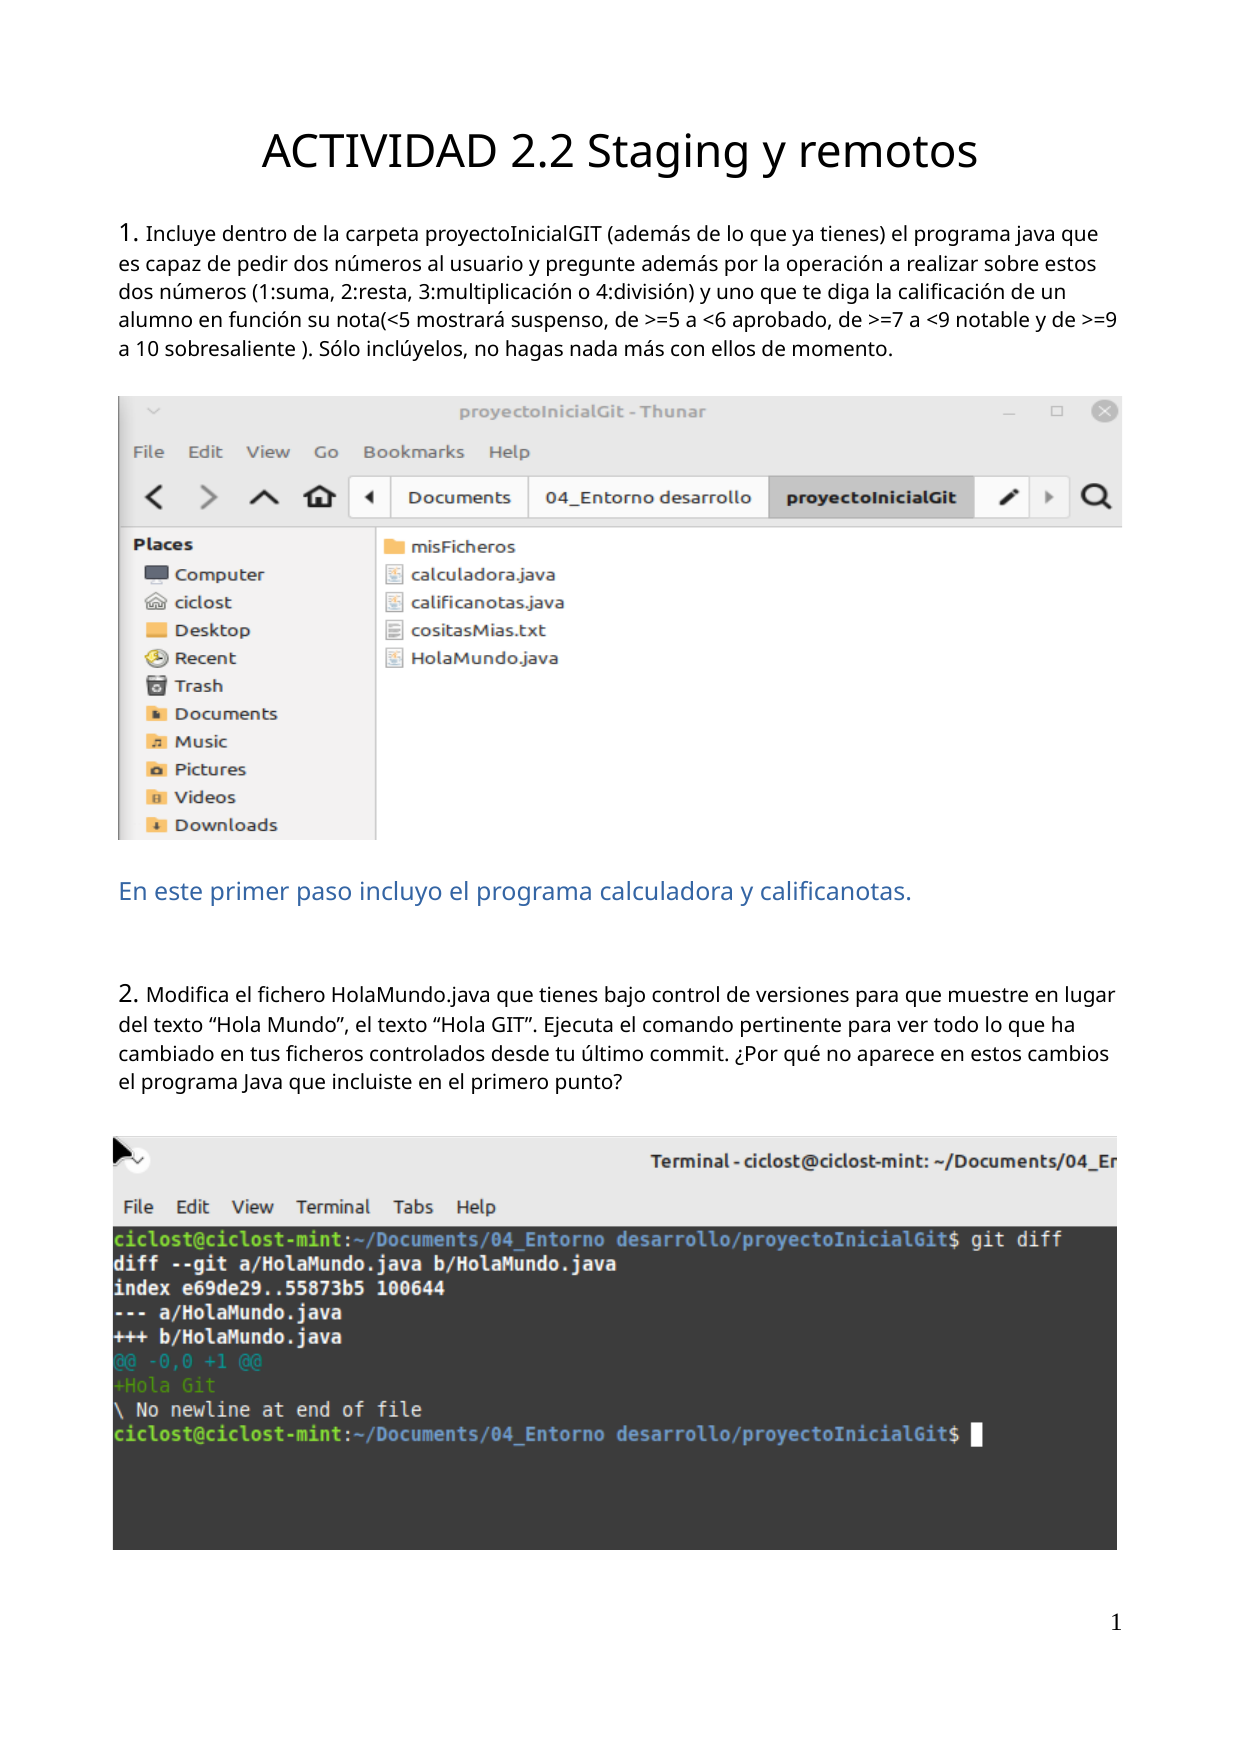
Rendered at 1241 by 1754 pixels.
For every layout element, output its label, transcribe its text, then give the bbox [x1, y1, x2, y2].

text En este primer paso incluyo el programa calculadora y calificanotas. [118, 874, 1122, 908]
picture [118, 396, 1123, 840]
text ACTIVIDAD 2.2 Staging y remotos [118, 118, 1122, 181]
text 1. Incluye dentro de la carpeta proyectoInicialGIT (además de lo que ya tienes) el programa java que es capaz de pedir dos números al usuario y pregunte además por la operación a realizar sobre estos dos números (1:suma, 2:resta, 3:multiplicación o 4:división) y uno que te diga la calificación de un alumno en función su nota(<5 mostrará suspenso, de >=5 a <6 aprobado, de >=7 a <9 notable y de >=9 a 10 sobresaliente ). Sólo inclúyelos, no hagas nada más con ellos de momento. [118, 214, 1122, 362]
text 2. Modifica el fichero HolaMundo.java que tienes bajo control de versiones para que muestre en lugar del texto “Hola Mundo”, el texto “Hola GIT”. Ejecuta el comando pertinente para ver todo lo que ha cambiado en tus ficheros controlados desde tu último commit. ¿Por qué no aparece en estos cambios el programa Java que incluiste en el primero punto? [118, 976, 1122, 1096]
picture [112, 1136, 1117, 1550]
